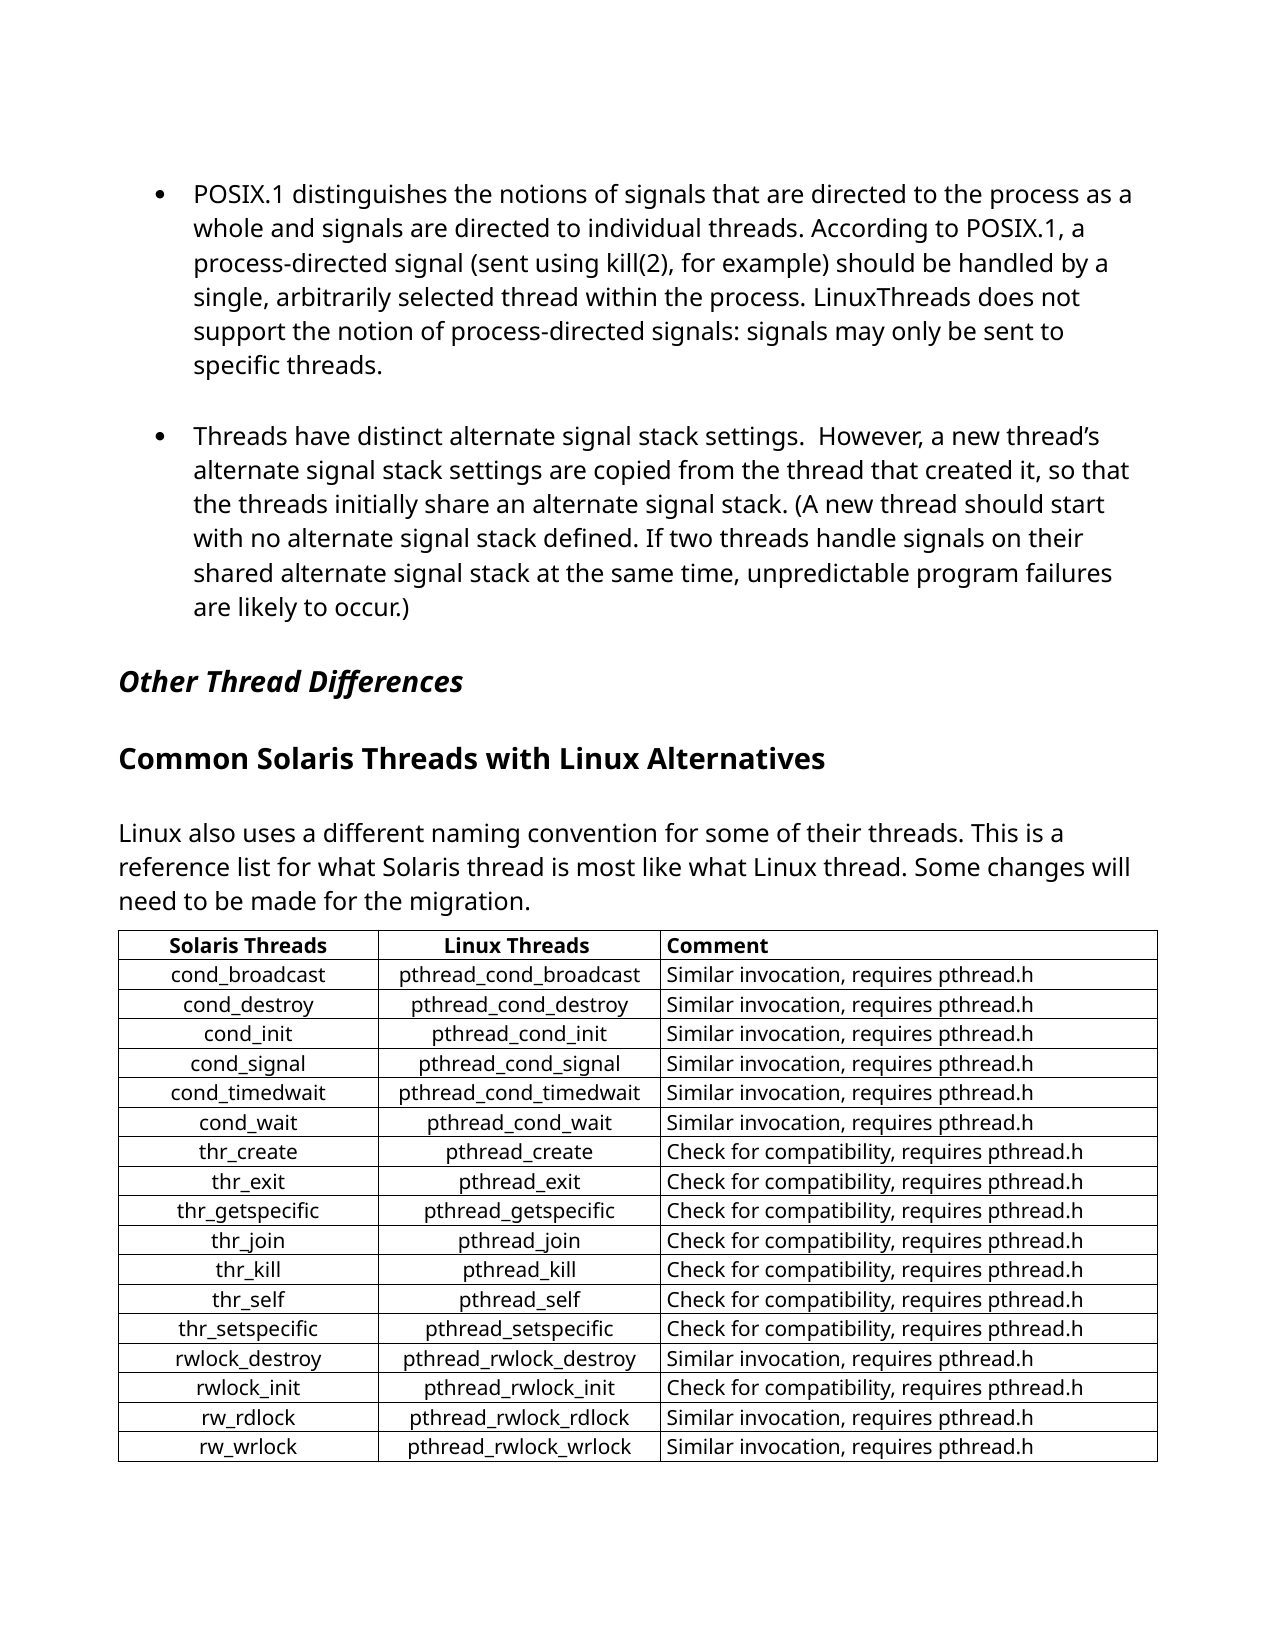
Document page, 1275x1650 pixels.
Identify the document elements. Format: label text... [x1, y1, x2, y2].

table_cell pthread_cond_init [379, 1019, 660, 1048]
table_header Linux Threads [379, 931, 660, 959]
table_cell cond_destroy [119, 990, 378, 1018]
table_cell rw_wrlock [119, 1432, 378, 1461]
table_cell pthread_cond_timedwait [379, 1078, 660, 1107]
table_cell thr_create [119, 1137, 378, 1166]
table_cell thr_kill [119, 1255, 378, 1284]
table_cell pthread_cond_destroy [379, 990, 660, 1018]
table_cell rwlock_destroy [119, 1344, 378, 1372]
table_cell pthread_rwlock_rdlock [379, 1403, 660, 1431]
table_cell Similar invocation, requires pthread.h [661, 1049, 1157, 1077]
table_cell Check for compatibility, requires pthread.h [661, 1373, 1157, 1402]
table_cell pthread_cond_signal [379, 1049, 660, 1077]
table_cell cond_broadcast [119, 960, 378, 989]
table_cell pthread_cond_wait [379, 1108, 660, 1136]
table_cell pthread_getspecific [379, 1196, 660, 1225]
table_cell pthread_exit [379, 1167, 660, 1195]
table_cell cond_init [119, 1019, 378, 1048]
table_cell thr_self [119, 1285, 378, 1313]
table_cell Similar invocation, requires pthread.h [661, 960, 1157, 989]
table_cell thr_join [119, 1226, 378, 1254]
subtitle Common Solaris Threads with Linux Alternatives [118, 738, 1157, 778]
table_cell cond_wait [119, 1108, 378, 1136]
table_cell pthread_cond_broadcast [379, 960, 660, 989]
list Threads have distinct alternate signal stack settings. However, a new thread’s alternate signal stack settings are copied from the thread that created it, so that the threads initially share an alternate signal stack. (A new thread should start with no alternate signal stack defined. If two threads handle signals on their shared alternate signal stack at the same time, unpredictable program failures are likely to occur.) [156, 419, 1157, 623]
table_cell Similar invocation, requires pthread.h [661, 1403, 1157, 1431]
table_cell Check for compatibility, requires pthread.h [661, 1167, 1157, 1195]
table_cell Similar invocation, requires pthread.h [661, 1432, 1157, 1461]
table_cell pthread_setspecific [379, 1314, 660, 1343]
table_cell Similar invocation, requires pthread.h [661, 1078, 1157, 1107]
table_cell thr_exit [119, 1167, 378, 1195]
text Linux also uses a different naming convention for some of their threads. This is a reference list for what Solaris thread is most like what Linux thread. Some changes will need to be made for the migration. [118, 815, 1157, 917]
table_cell pthread_join [379, 1226, 660, 1254]
table_cell thr_setspecific [119, 1314, 378, 1343]
table_cell Check for compatibility, requires pthread.h [661, 1196, 1157, 1225]
table_cell Similar invocation, requires pthread.h [661, 1344, 1157, 1372]
table_cell rwlock_init [119, 1373, 378, 1402]
table_cell Similar invocation, requires pthread.h [661, 990, 1157, 1018]
table_cell Check for compatibility, requires pthread.h [661, 1226, 1157, 1254]
table_cell pthread_self [379, 1285, 660, 1313]
table_cell pthread_rwlock_destroy [379, 1344, 660, 1372]
table_cell pthread_kill [379, 1255, 660, 1284]
table_cell cond_timedwait [119, 1078, 378, 1107]
table_cell cond_signal [119, 1049, 378, 1077]
table_cell Similar invocation, requires pthread.h [661, 1019, 1157, 1048]
table_header Solaris Threads [119, 931, 378, 959]
table_cell Similar invocation, requires pthread.h [661, 1108, 1157, 1136]
table_cell Check for compatibility, requires pthread.h [661, 1314, 1157, 1343]
table_cell pthread_rwlock_wrlock [379, 1432, 660, 1461]
table_cell pthread_create [379, 1137, 660, 1166]
subtitle Other Thread Differences [118, 661, 1157, 701]
list POSIX.1 distinguishes the notions of signals that are directed to the process as a whole and signals are directed to individual threads. According to POSIX.1, a process-directed signal (sent using kill(2), for example) should be handled by a single, arbitrarily selected thread within the process. LinuxThreads does not support the notion of process-directed signals: signals may only be sent to specific threads. [156, 177, 1157, 381]
table_cell thr_getspecific [119, 1196, 378, 1225]
table_header Comment [661, 931, 1157, 959]
table_cell Check for compatibility, requires pthread.h [661, 1137, 1157, 1166]
table_cell rw_rdlock [119, 1403, 378, 1431]
table_cell pthread_rwlock_init [379, 1373, 660, 1402]
table_cell Check for compatibility, requires pthread.h [661, 1255, 1157, 1284]
table_cell Check for compatibility, requires pthread.h [661, 1285, 1157, 1313]
